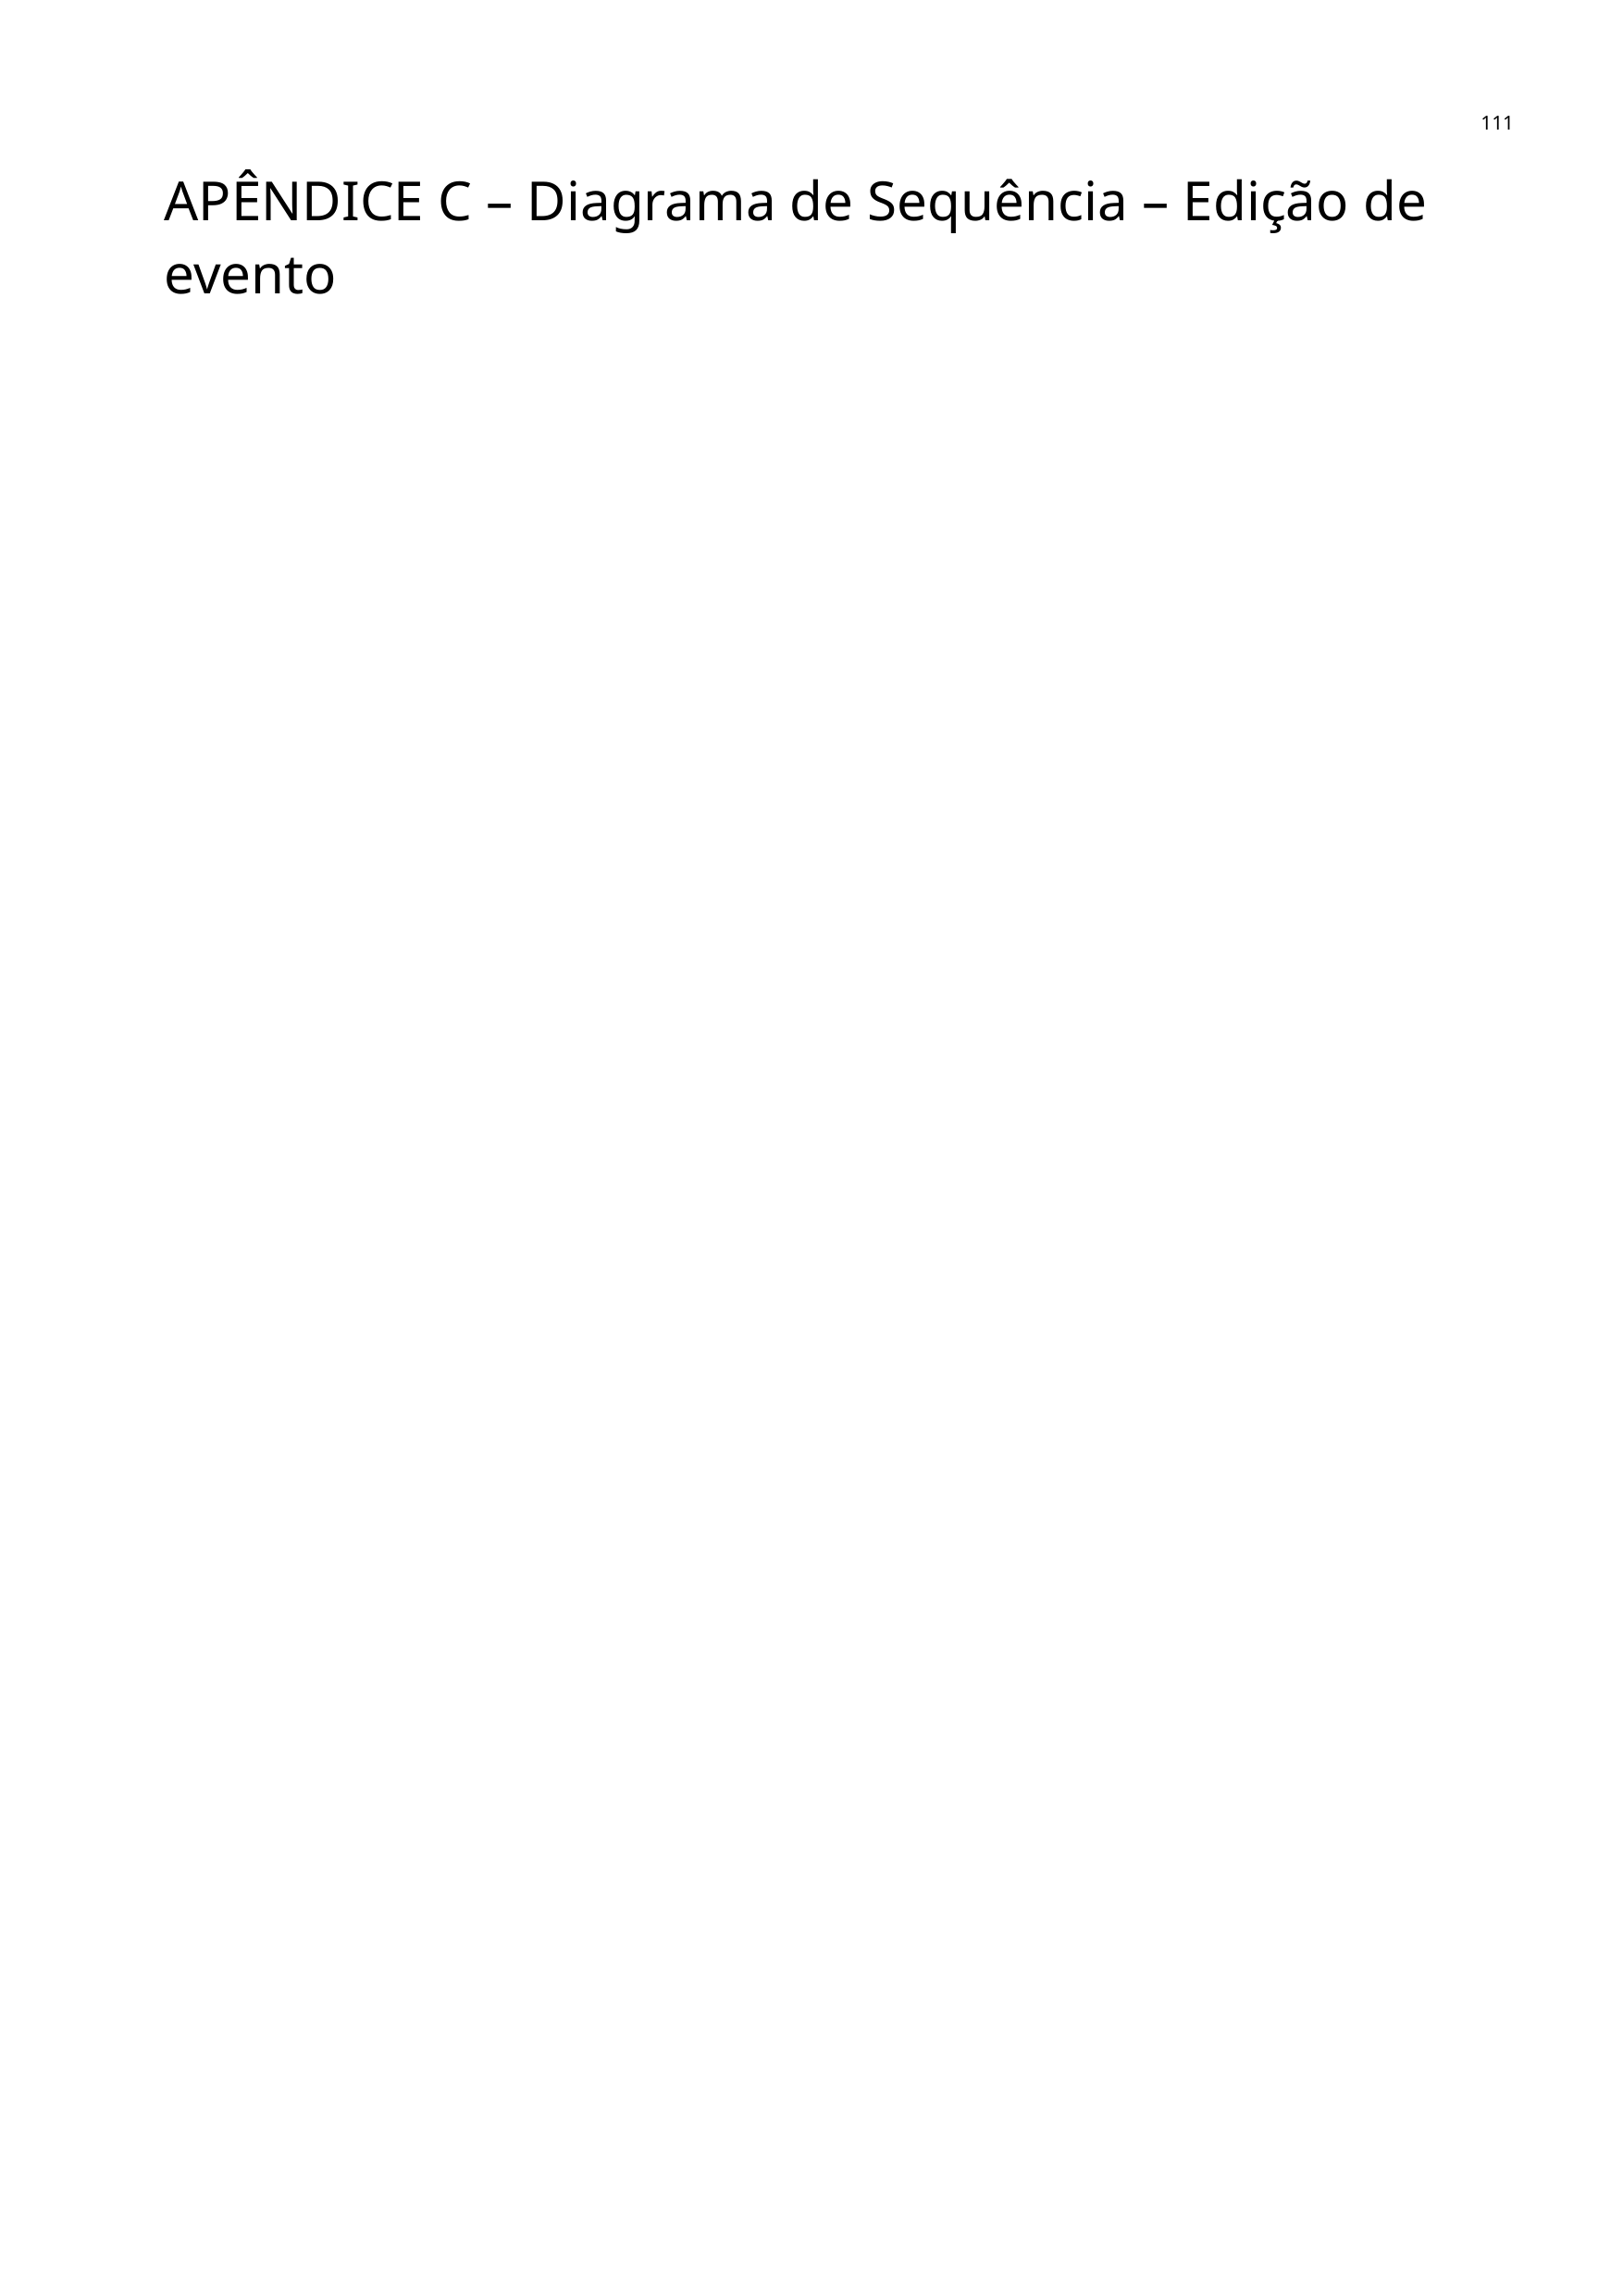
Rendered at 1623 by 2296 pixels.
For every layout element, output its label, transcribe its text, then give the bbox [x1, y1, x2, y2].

text APÊNDICE C – Diagrama de Sequência – Edição de evento [164, 163, 1514, 310]
